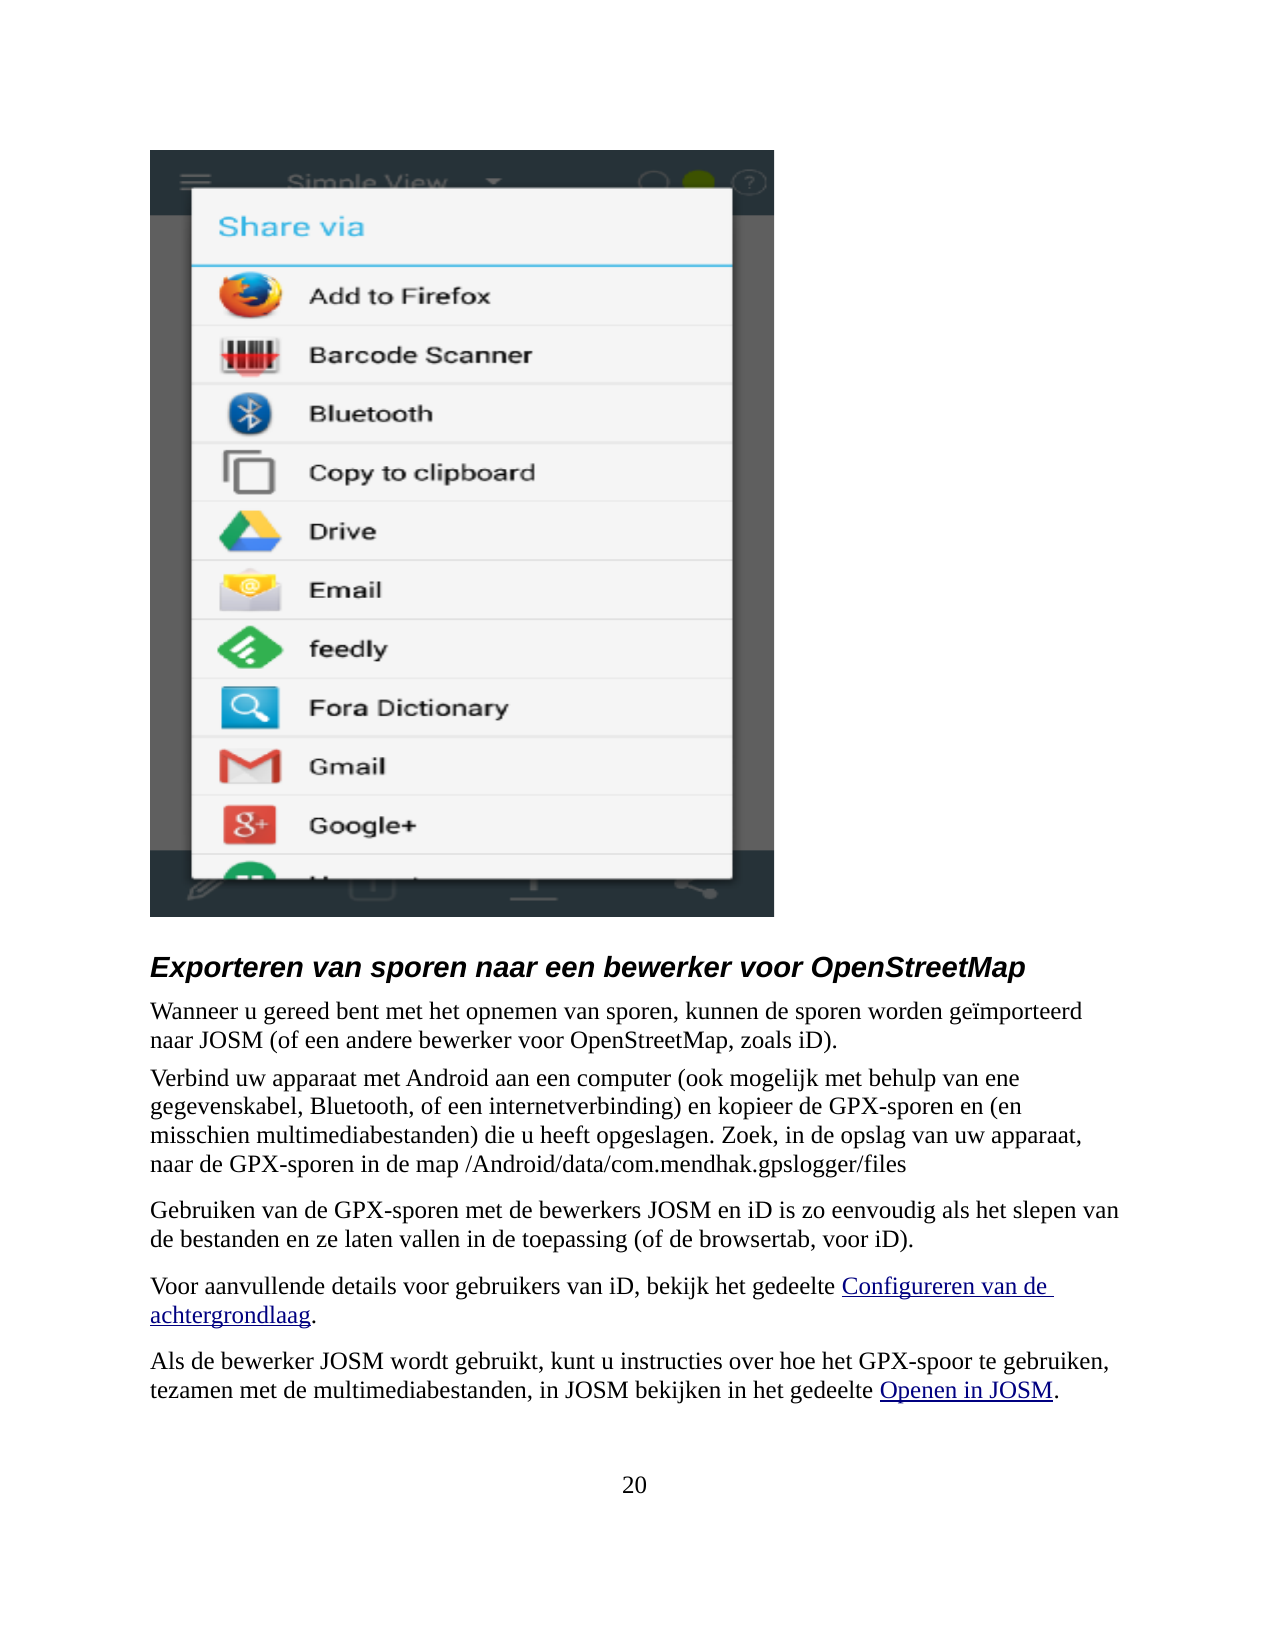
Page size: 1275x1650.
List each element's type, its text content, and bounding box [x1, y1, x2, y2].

picture [150, 150, 775, 917]
text Wanneer u gereed bent met het opnemen van sporen, kunnen de sporen worden geïmporteerd naar JOSM (of een andere bewerker voor OpenStreetMap, zoals iD). [150, 996, 1125, 1054]
text Verbind uw apparaat met Android aan een computer (ook mogelijk met behulp van ene gegevenskabel, Bluetooth, of een internetverbinding) en kopieer de GPX-sporen en (en misschien multimediabestanden) die u heeft opgeslagen. Zoek, in de opslag van uw apparaat, naar de GPX-sporen in de map /Android/data/com.mendhak.gpslogger/files [150, 1063, 1125, 1178]
text Als de bewerker JOSM wordt gebruikt, kunt u instructies over hoe het GPX-spoor te gebruiken, tezamen met de multimediabestanden, in JOSM bekijken in het gedeelte Openen in JOSM. [150, 1346, 1125, 1404]
text Gebruiken van de GPX-sporen met de bewerkers JOSM en iD is zo eenvoudig als het slepen van de bestanden en ze laten vallen in de toepassing (of de browsertab, voor iD). [150, 1196, 1125, 1253]
subtitle Exporteren van sporen naar een bewerker voor OpenStreetMap [150, 950, 1125, 984]
text Voor aanvullende details voor gebruikers van iD, bekijk het gedeelte Configureren van de achtergrondlaag. [150, 1271, 1125, 1328]
